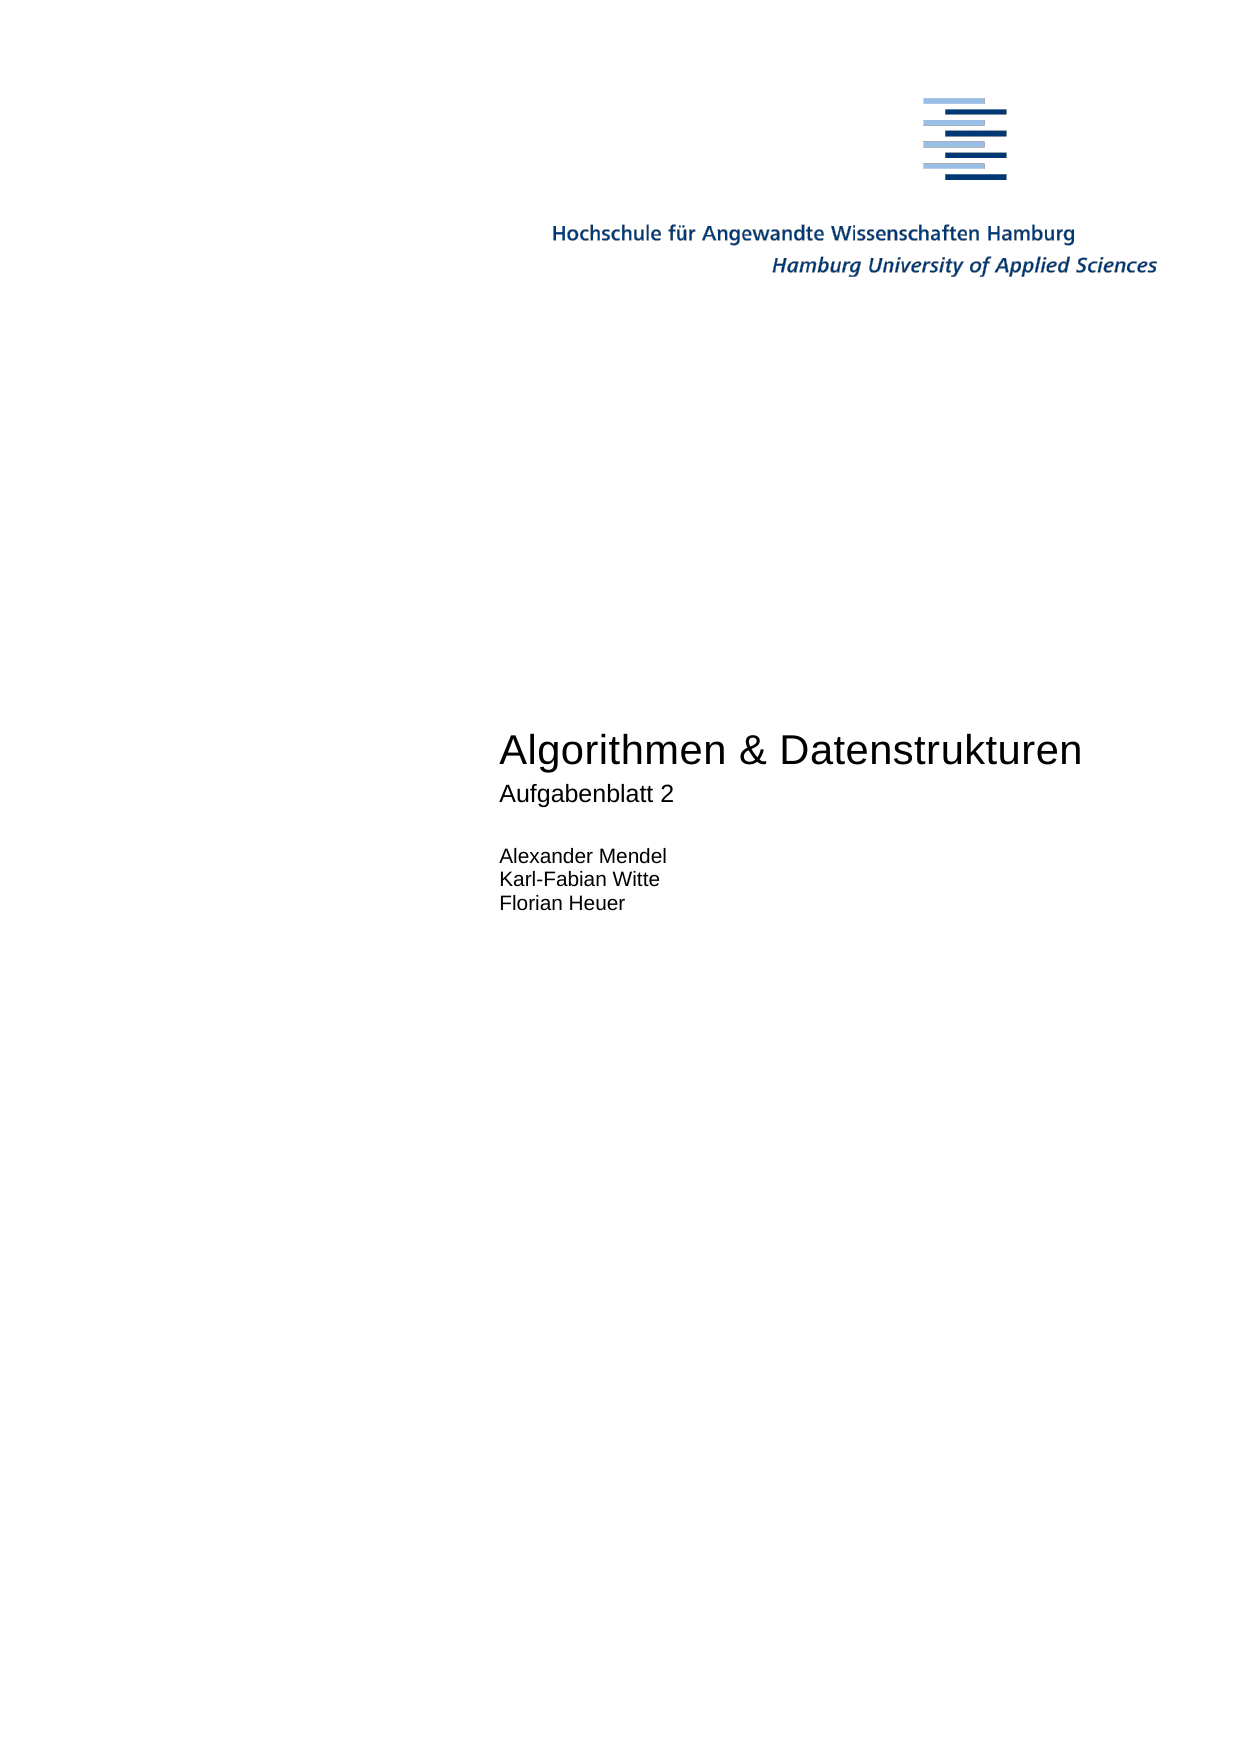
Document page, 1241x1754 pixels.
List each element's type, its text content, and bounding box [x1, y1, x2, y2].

text Alexander Mendel [499, 845, 1136, 868]
text Karl-Fabian Witte [499, 868, 1136, 891]
title Algorithmen & Datenstrukturen [499, 727, 1136, 773]
text Florian Heuer [499, 891, 1136, 914]
picture [552, 98, 1158, 277]
subtitle Aufgabenblatt 2 [499, 780, 1136, 808]
